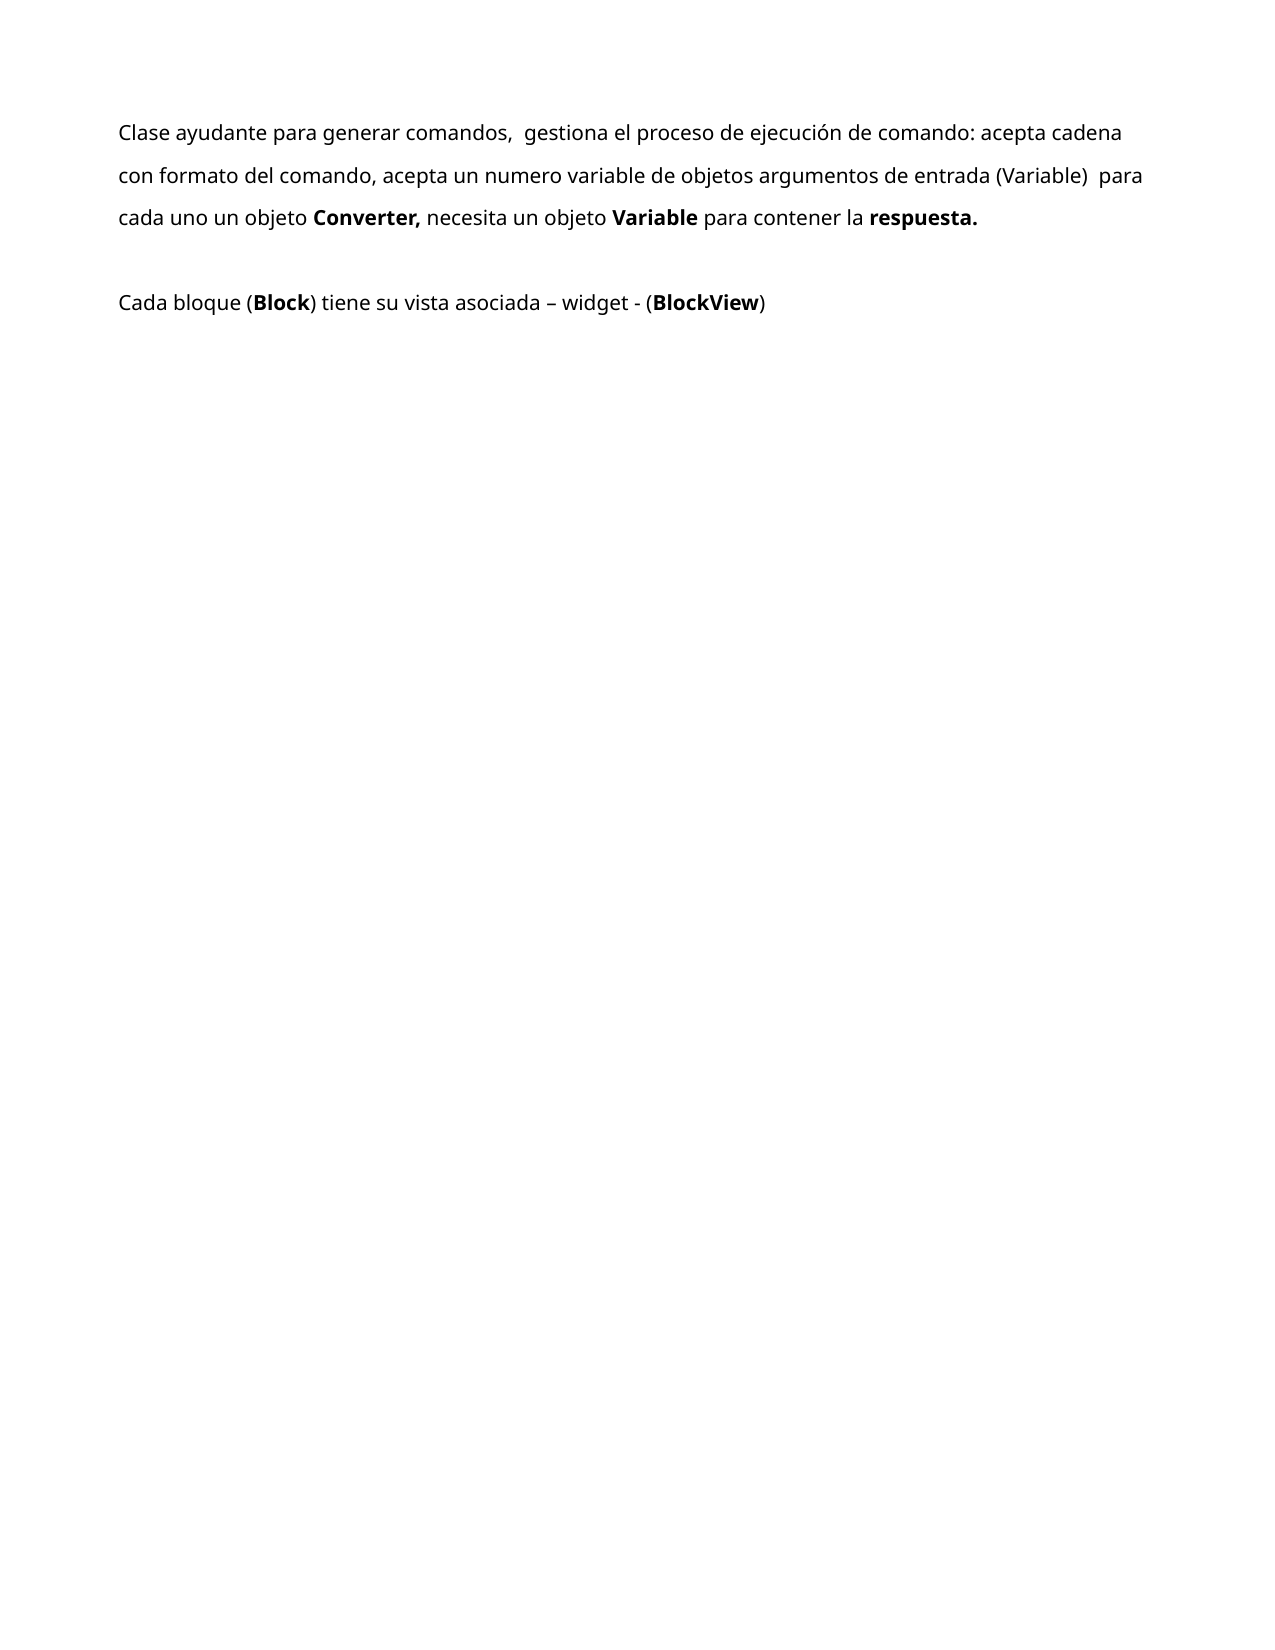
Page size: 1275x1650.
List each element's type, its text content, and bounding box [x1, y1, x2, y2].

text Clase ayudante para generar comandos, gestiona el proceso de ejecución de comando: acepta cadena con formato del comando, acepta un numero variable de objetos argumentos de entrada (Variable) para cada uno un objeto Converter, necesita un objeto Variable para contener la respuesta. [118, 118, 1157, 232]
text Cada bloque (Block) tiene su vista asociada – widget - (BlockView) [118, 288, 1157, 317]
